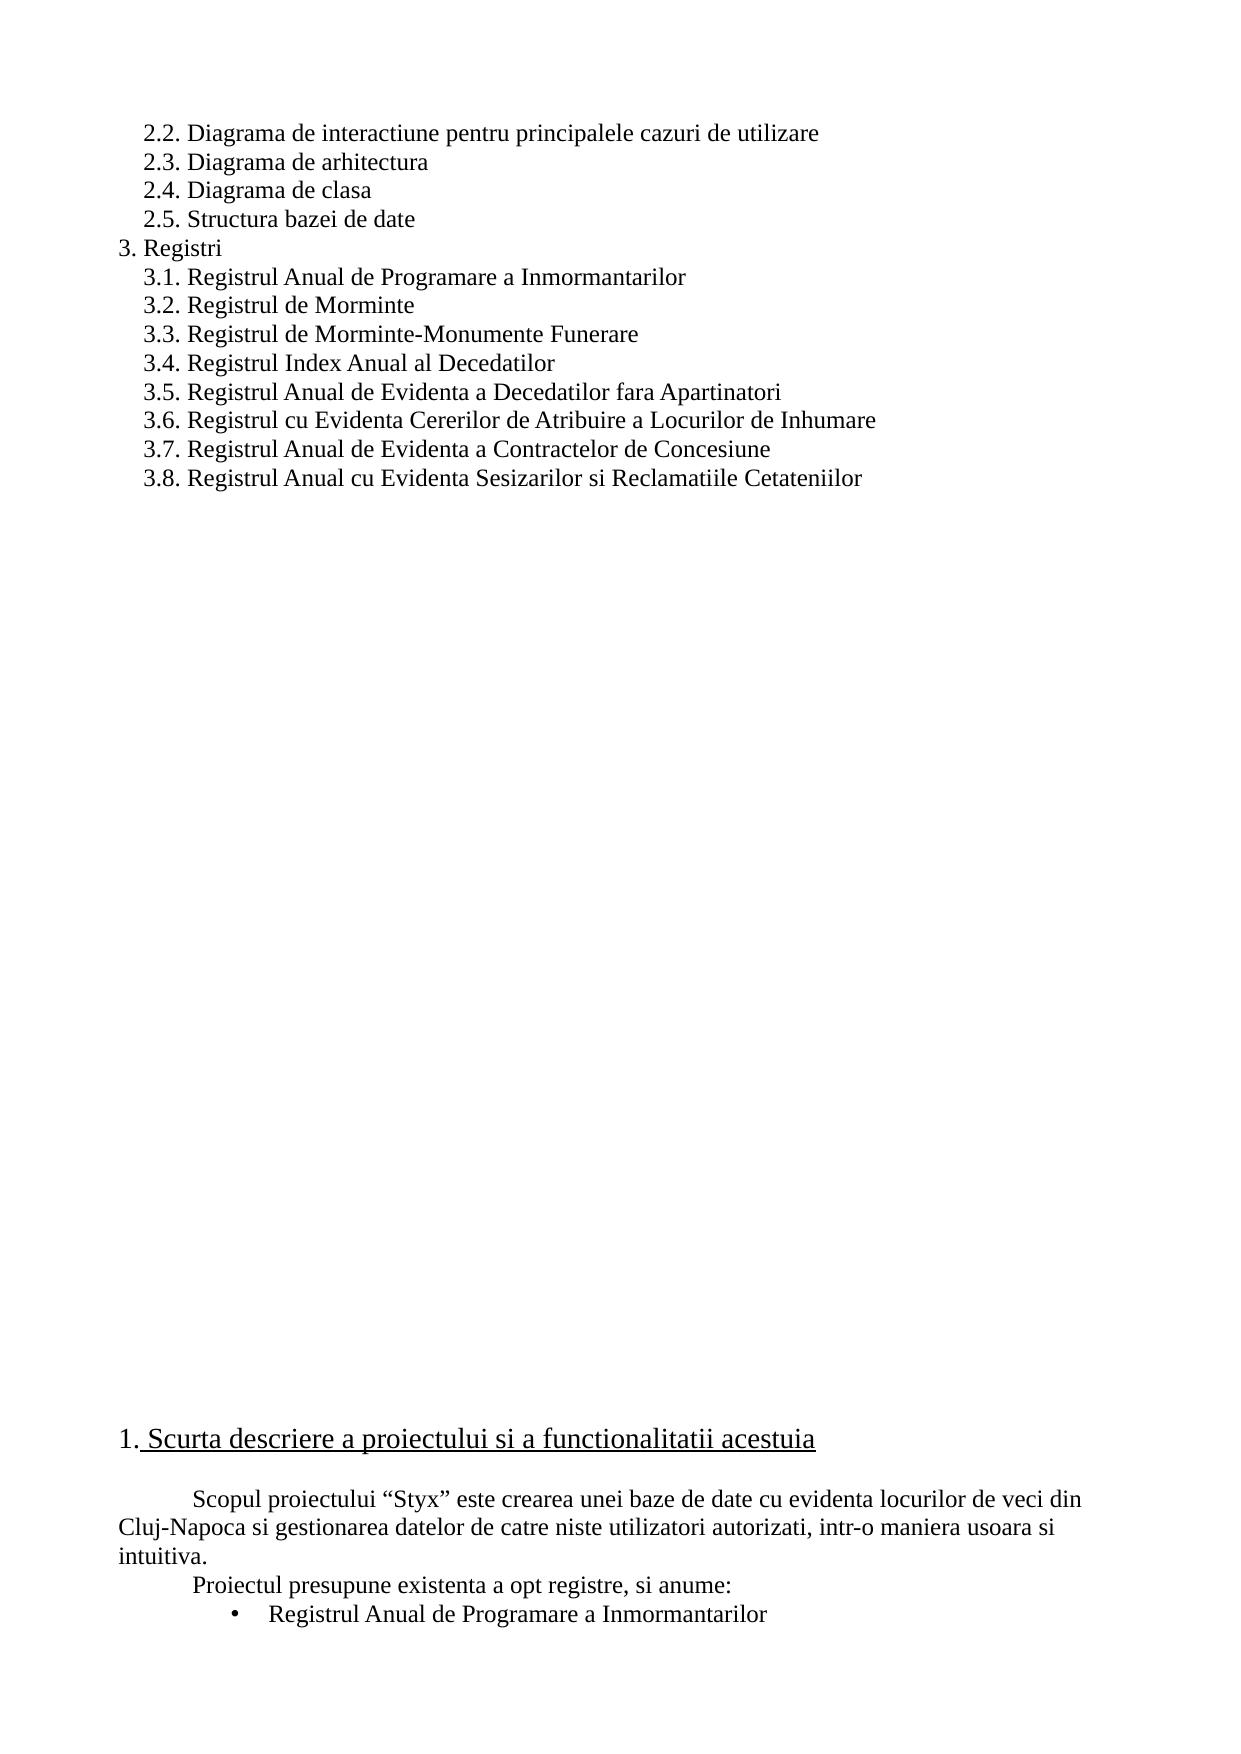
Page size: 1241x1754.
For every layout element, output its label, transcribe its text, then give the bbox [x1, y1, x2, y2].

text 3.2. Registrul de Morminte [118, 291, 1122, 319]
text 3.8. Registrul Anual cu Evidenta Sesizarilor si Reclamatiile Cetateniilor [118, 463, 1122, 492]
text 2.4. Diagrama de clasa [118, 176, 1122, 204]
text 3.6. Registrul cu Evidenta Cererilor de Atribuire a Locurilor de Inhumare [118, 406, 1122, 434]
text 3.3. Registrul de Morminte-Monumente Funerare [118, 319, 1122, 348]
text 3.5. Registrul Anual de Evidenta a Decedatilor fara Apartinatori [118, 377, 1122, 406]
text 3.1. Registrul Anual de Programare a Inmormantarilor [118, 262, 1122, 291]
text 2.3. Diagrama de arhitectura [118, 147, 1122, 176]
text Proiectul presupune existenta a opt registre, si anume: [118, 1570, 1122, 1599]
text 1. Scurta descriere a proiectului si a functionalitatii acestuia [118, 1421, 1122, 1455]
text 3.4. Registrul Index Anual al Decedatilor [118, 348, 1122, 377]
text 2.5. Structura bazei de date [118, 204, 1122, 233]
text Scopul proiectului “Styx” este crearea unei baze de date cu evidenta locurilor de veci din Cluj-Napoca si gestionarea datelor de catre niste utilizatori autorizati, intr-o maniera usoara si intuitiva. [118, 1484, 1122, 1570]
text 2.2. Diagrama de interactiune pentru principalele cazuri de utilizare [118, 118, 1122, 147]
text 3. Registri [118, 233, 1122, 262]
list Registrul Anual de Programare a Inmormantarilor [231, 1599, 1122, 1627]
text 3.7. Registrul Anual de Evidenta a Contractelor de Concesiune [118, 434, 1122, 463]
